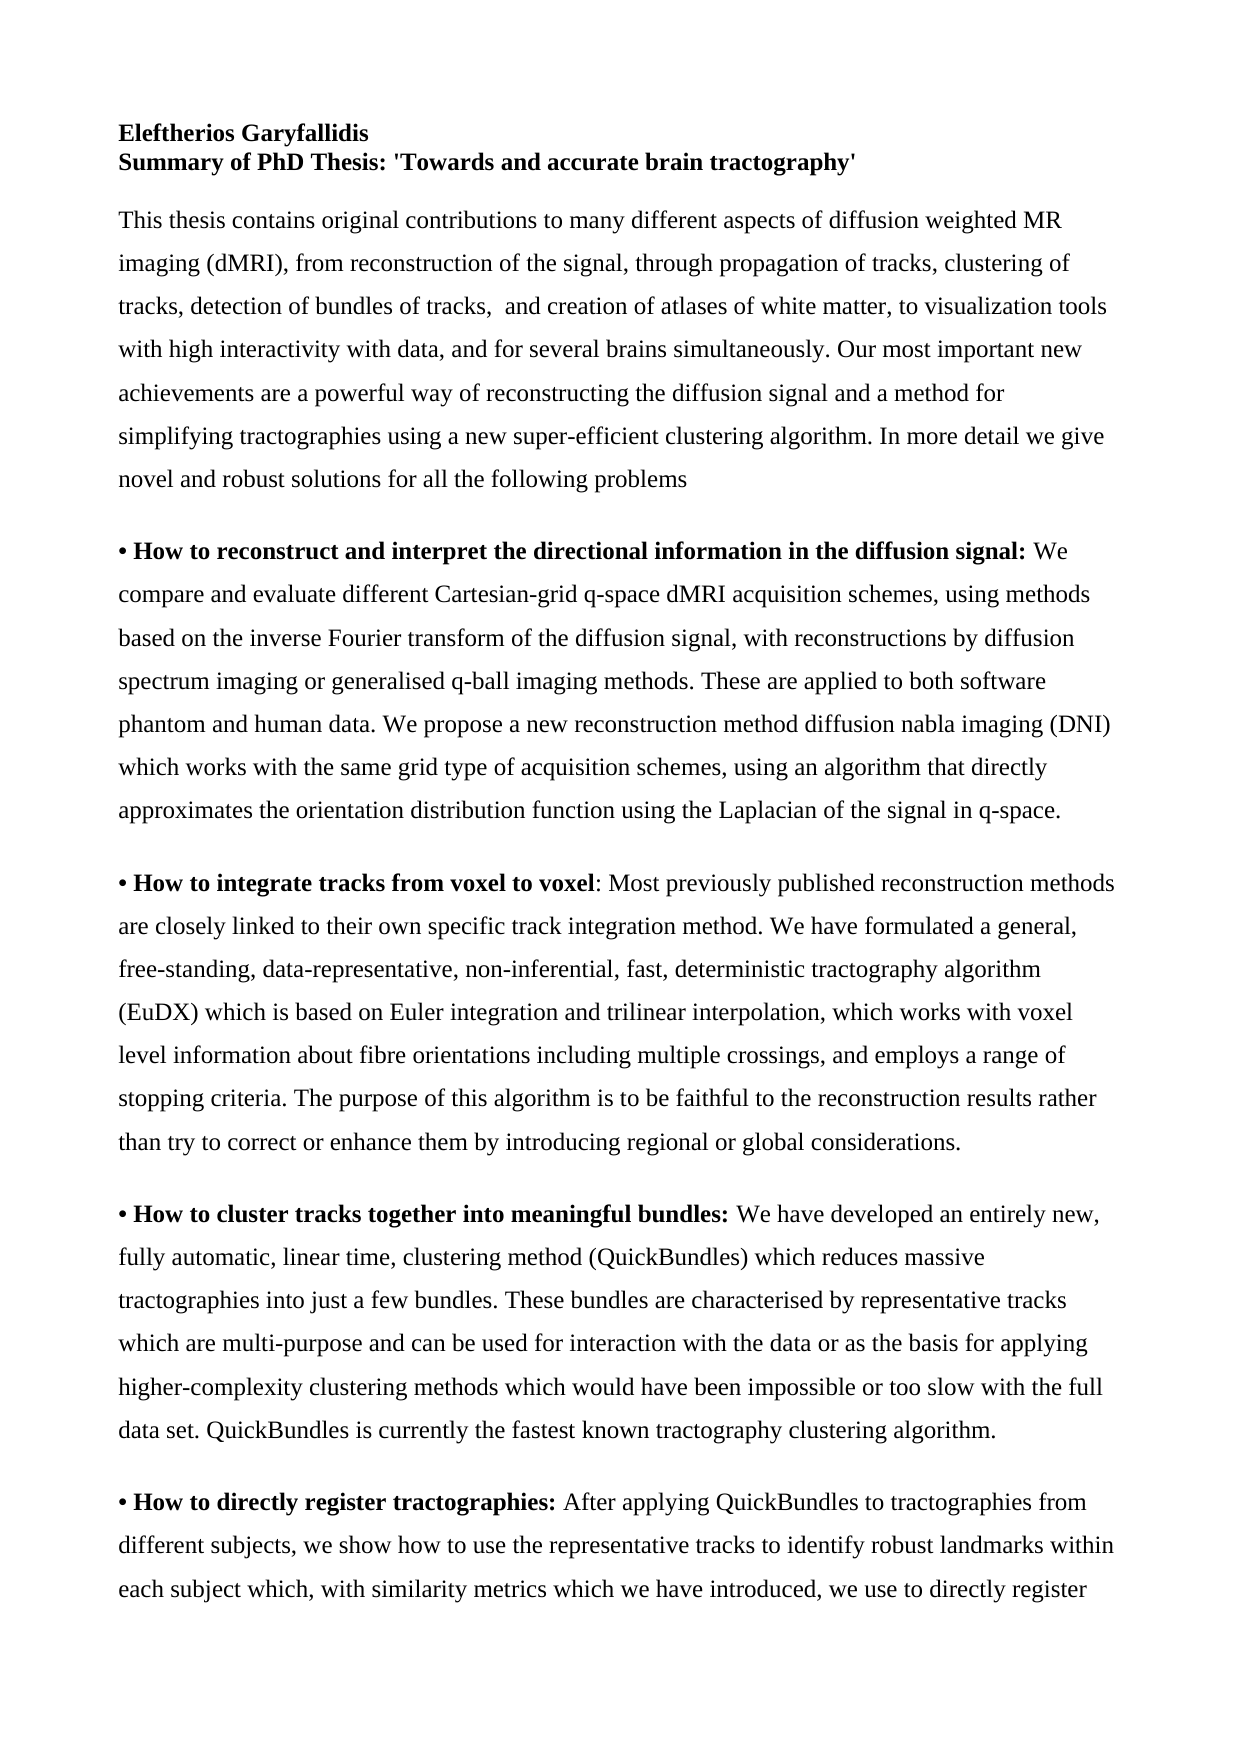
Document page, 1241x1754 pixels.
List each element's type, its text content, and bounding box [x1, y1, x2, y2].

text Eleftherios Garyfallidis [118, 118, 1122, 147]
text • How to cluster tracks together into meaningful bundles: We have developed an entirely new, fully automatic, linear time, clustering method (QuickBundles) which reduces massive tractographies into just a few bundles. These bundles are characterised by representative tracks which are multi-purpose and can be used for interaction with the data or as the basis for applying higher-complexity clustering methods which would have been impossible or too slow with the full data set. QuickBundles is currently the fastest known tractography clustering algorithm. [118, 1199, 1122, 1443]
text • How to directly register tractographies: After applying QuickBundles to tractographies from different subjects, we show how to use the representative tracks to identify robust landmarks within each subject which, with similarity metrics which we have introduced, we use to directly register [118, 1487, 1122, 1602]
text This thesis contains original contributions to many different aspects of diffusion weighted MR imaging (dMRI), from reconstruction of the signal, through propagation of tracks, clustering of tracks, detection of bundles of tracks, and creation of atlases of white matter, to visualization tools with high interactivity with data, and for several brains simultaneously. Our most important new achievements are a powerful way of reconstructing the diffusion signal and a method for simplifying tractographies using a new super-efficient clustering algorithm. In more detail we give novel and robust solutions for all the following problems [118, 205, 1122, 493]
text • How to reconstruct and interpret the directional information in the diffusion signal: We compare and evaluate different Cartesian-grid q-space dMRI acquisition schemes, using methods based on the inverse Fourier transform of the diffusion signal, with reconstructions by diffusion spectrum imaging or generalised q-ball imaging methods. These are applied to both software phantom and human data. We propose a new reconstruction method diffusion nabla imaging (DNI) which works with the same grid type of acquisition schemes, using an algorithm that directly approximates the orientation distribution function using the Laplacian of the signal in q-space. [118, 536, 1122, 824]
text • How to integrate tracks from voxel to voxel: Most previously published reconstruction methods are closely linked to their own specific track integration method. We have formulated a general, free-standing, data-representative, non-inferential, fast, deterministic tractography algorithm (EuDX) which is based on Euler integration and trilinear interpolation, which works with voxel level information about fibre orientations including multiple crossings, and employs a range of stopping criteria. The purpose of this algorithm is to be faithful to the reconstruction results rather than try to correct or enhance them by introducing regional or global considerations. [118, 868, 1122, 1155]
text Summary of PhD Thesis: 'Towards and accurate brain tractography' [118, 147, 1122, 176]
